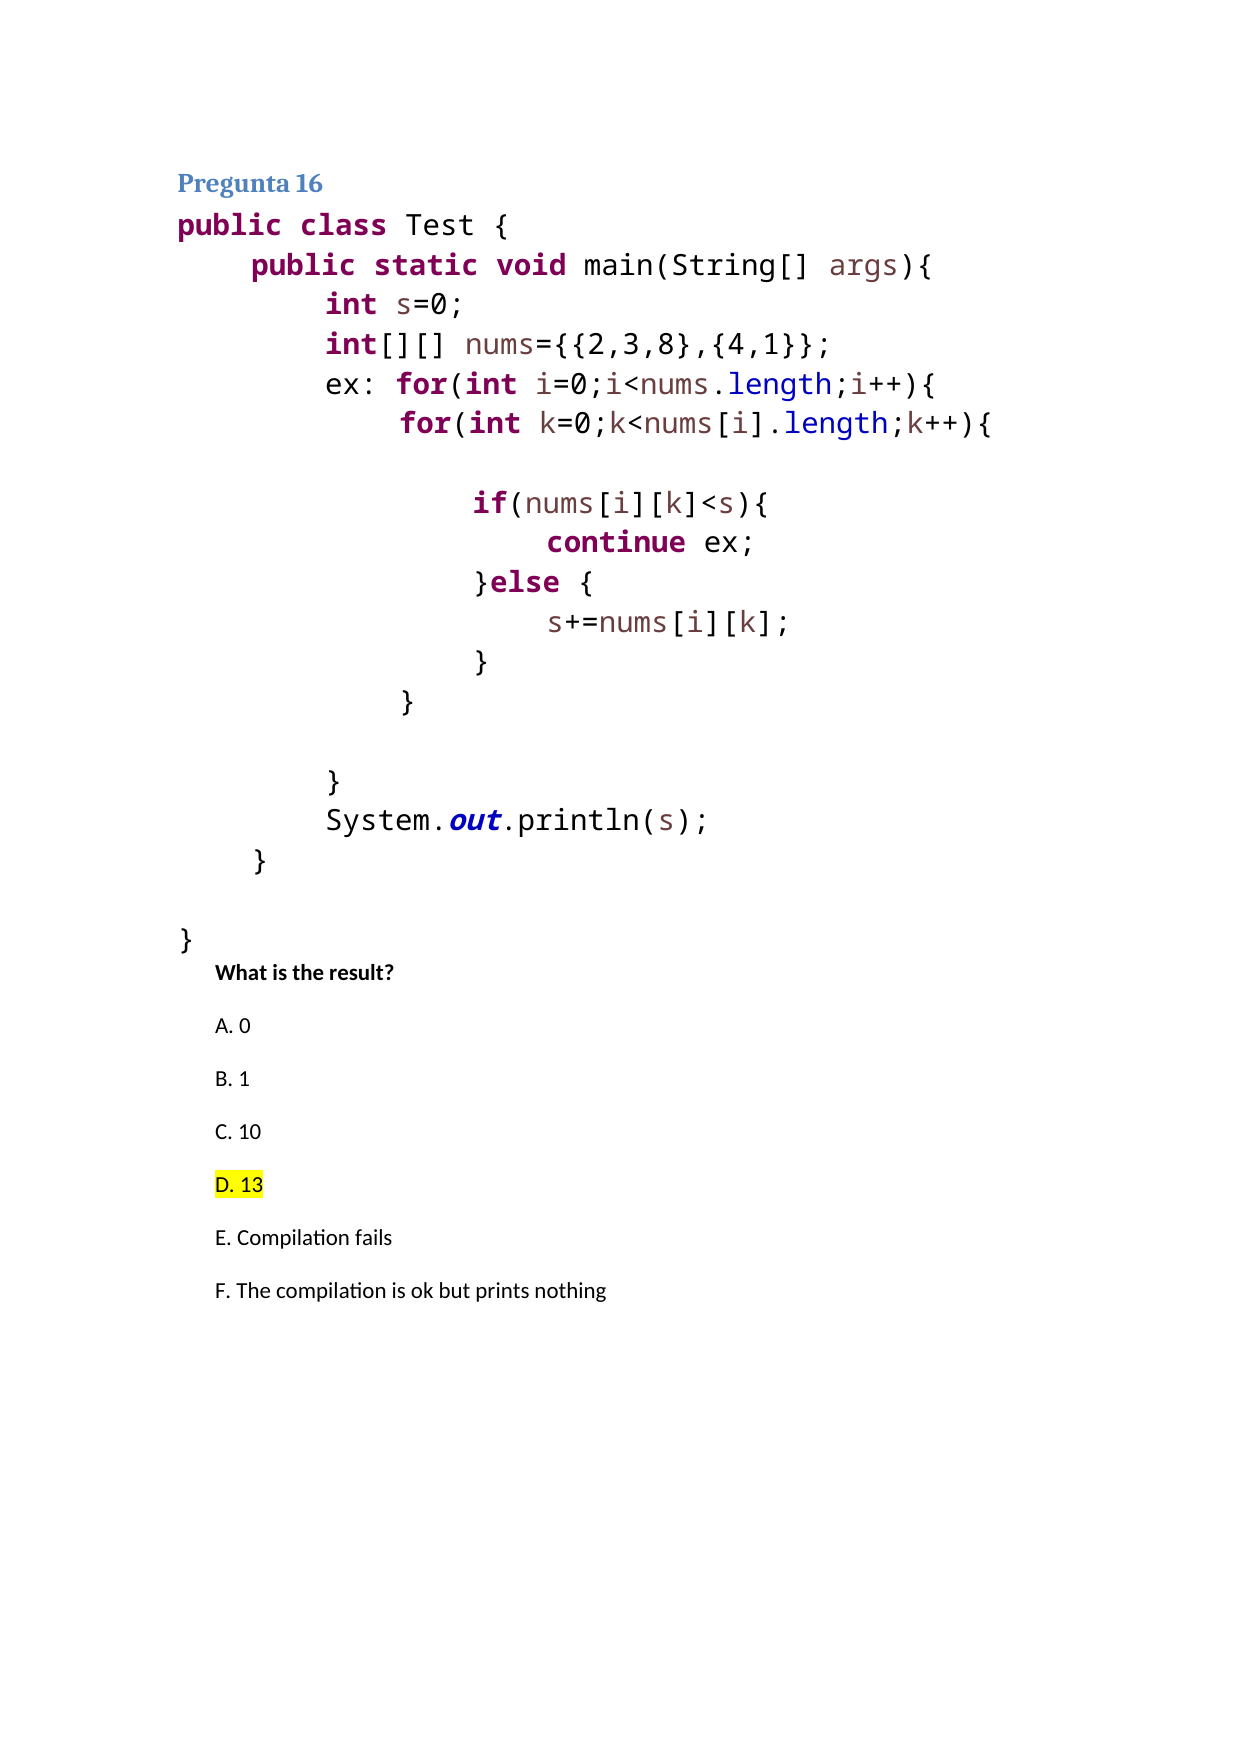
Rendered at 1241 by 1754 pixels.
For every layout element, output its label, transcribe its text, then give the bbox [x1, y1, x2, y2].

text s+=nums[i][k]; [177, 601, 1063, 641]
text continue ex; [177, 522, 1063, 561]
text D. 13 [177, 1170, 1063, 1198]
text What is the result? [177, 958, 1063, 986]
text } [177, 641, 1063, 680]
text public static void main(String[] args){ [177, 244, 1063, 283]
text B. 1 [177, 1064, 1063, 1092]
text if(nums[i][k]<s){ [177, 482, 1063, 522]
text ex: for(int i=0;i<nums.length;i++){ [177, 363, 1063, 403]
text } [177, 680, 1063, 720]
text } [177, 918, 1063, 958]
text C. 10 [177, 1117, 1063, 1145]
text E. Compilation fails [177, 1223, 1063, 1251]
text int s=0; [177, 283, 1063, 323]
text public class Test { [177, 204, 1063, 244]
text } [177, 839, 1063, 879]
text F. The compilation is ok but prints nothing [177, 1276, 1063, 1304]
subtitle Pregunta 16 [177, 168, 1063, 199]
text for(int k=0;k<nums[i].length;k++){ [177, 403, 1063, 482]
text A. 0 [177, 1011, 1063, 1039]
text } [177, 760, 1063, 799]
text }else { [177, 561, 1063, 601]
text System.out.println(s); [177, 799, 1063, 839]
text int[][] nums={{2,3,8},{4,1}}; [177, 323, 1063, 363]
